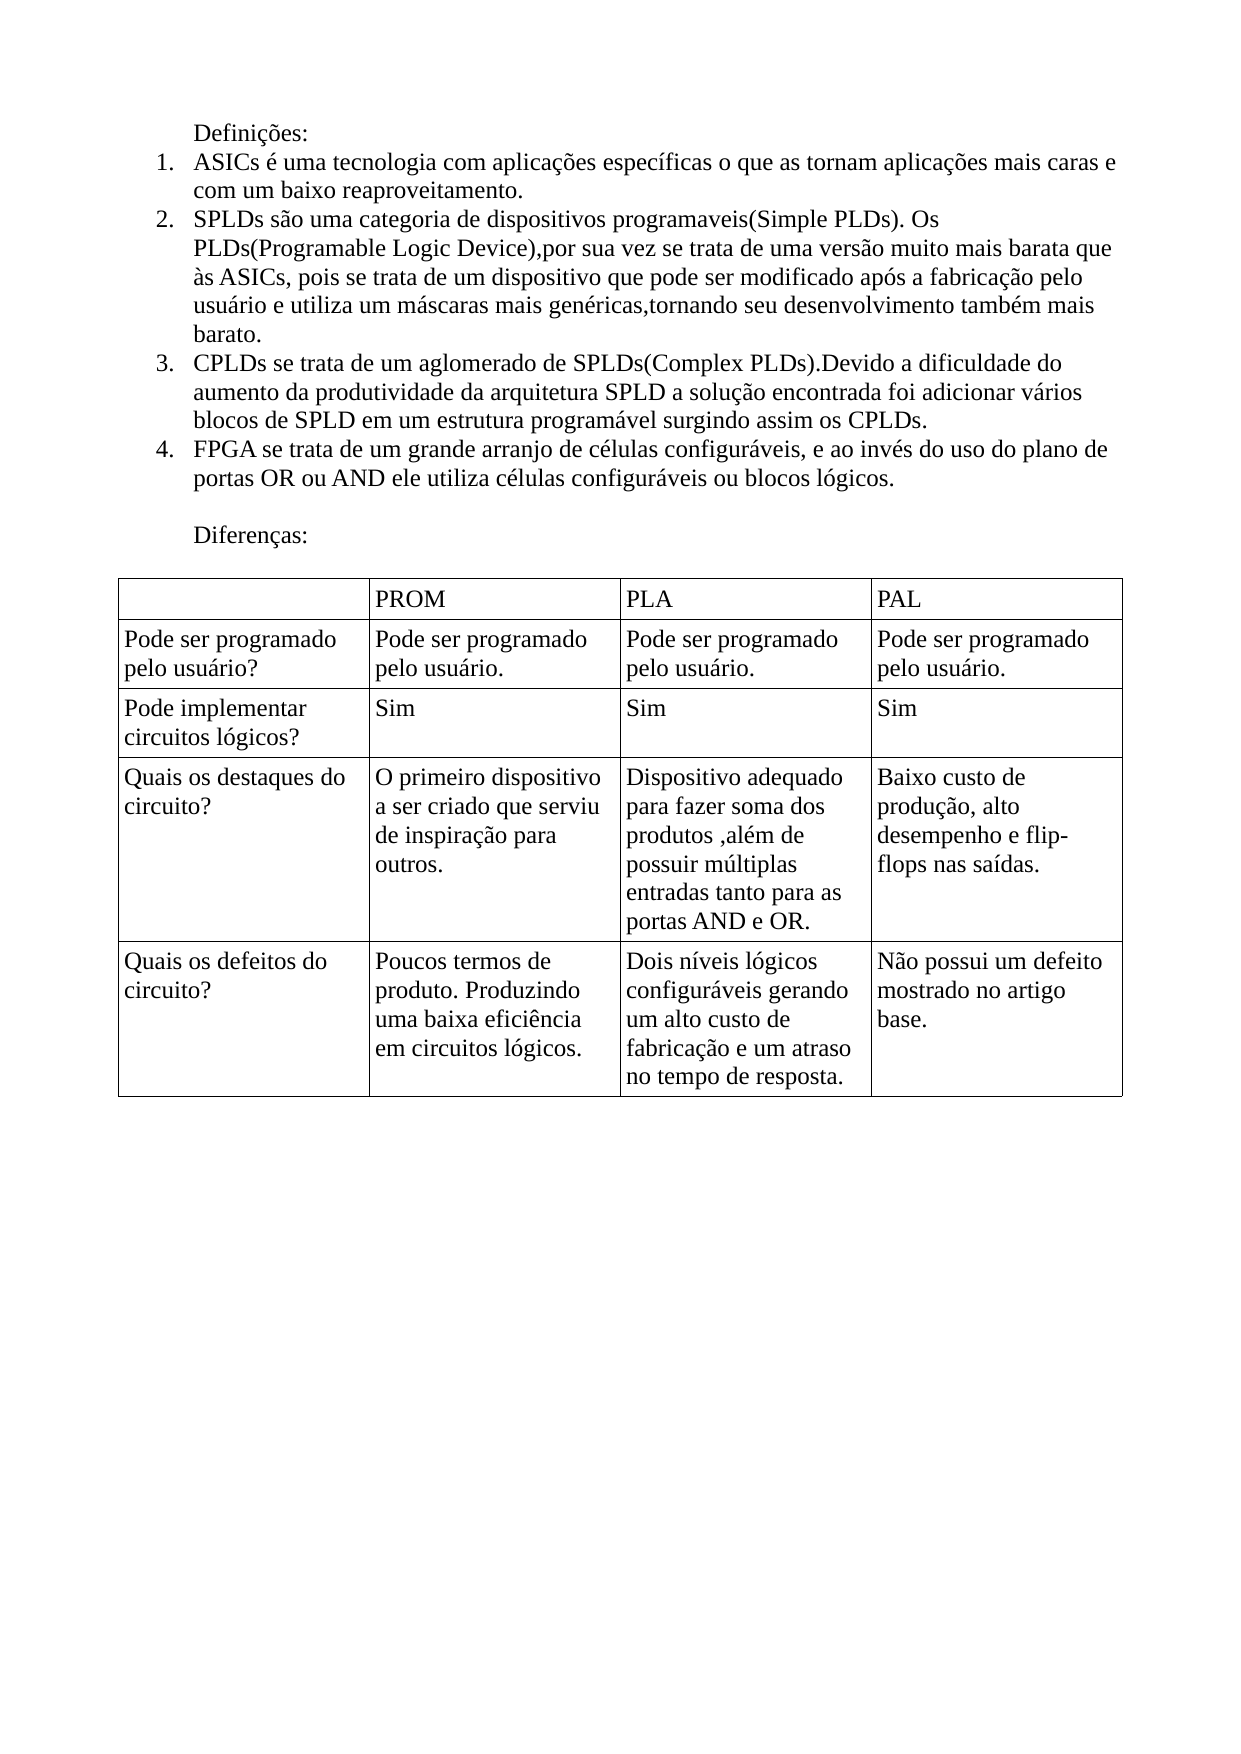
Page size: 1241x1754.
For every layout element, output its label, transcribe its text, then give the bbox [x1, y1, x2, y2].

table_cell Sim [872, 689, 1122, 757]
table_cell Pode ser programado pelo usuário. [370, 620, 620, 687]
table_cell Quais os destaques do circuito? [119, 758, 369, 941]
table_cell O primeiro dispositivo a ser criado que serviu de inspiração para outros. [370, 758, 620, 941]
list ASICs é uma tecnologia com aplicações específicas o que as tornam aplicações mais caras e com um baixo reaproveitamento. [156, 147, 1122, 204]
table_cell Quais os defeitos do circuito? [119, 942, 369, 1096]
table_cell Dispositivo adequado para fazer soma dos produtos ,além de possuir múltiplas entradas tanto para as portas AND e OR. [621, 758, 871, 941]
table_header PROM [370, 579, 620, 618]
table_header [119, 579, 369, 618]
table_cell Poucos termos de produto. Produzindo uma baixa eficiência em circuitos lógicos. [370, 942, 620, 1096]
table_header PAL [872, 579, 1122, 618]
table_cell Pode implementar circuitos lógicos? [119, 689, 369, 757]
list SPLDs são uma categoria de dispositivos programaveis(Simple PLDs). Os PLDs(Programable Logic Device),por sua vez se trata de uma versão muito mais barata que às ASICs, pois se trata de um dispositivo que pode ser modificado após a fabricação pelo usuário e utiliza um máscaras mais genéricas,tornando seu desenvolvimento também mais barato. [156, 204, 1122, 348]
table_cell Pode ser programado pelo usuário? [119, 620, 369, 687]
list Definições: [156, 118, 1122, 147]
table_cell Sim [621, 689, 871, 757]
table_cell Baixo custo de produção, alto desempenho e flip-flops nas saídas. [872, 758, 1122, 941]
table_header PLA [621, 579, 871, 618]
list CPLDs se trata de um aglomerado de SPLDs(Complex PLDs).Devido a dificuldade do aumento da produtividade da arquitetura SPLD a solução encontrada foi adicionar vários blocos de SPLD em um estrutura programável surgindo assim os CPLDs. [156, 348, 1122, 434]
table_cell Não possui um defeito mostrado no artigo base. [872, 942, 1122, 1096]
table_cell Pode ser programado pelo usuário. [621, 620, 871, 687]
table_cell Sim [370, 689, 620, 757]
list Diferenças: [156, 521, 1122, 549]
list FPGA se trata de um grande arranjo de células configuráveis, e ao invés do uso do plano de portas OR ou AND ele utiliza células configuráveis ou blocos lógicos. [156, 434, 1122, 492]
table_cell Dois níveis lógicos configuráveis gerando um alto custo de fabricação e um atraso no tempo de resposta. [621, 942, 871, 1096]
table_cell Pode ser programado pelo usuário. [872, 620, 1122, 687]
